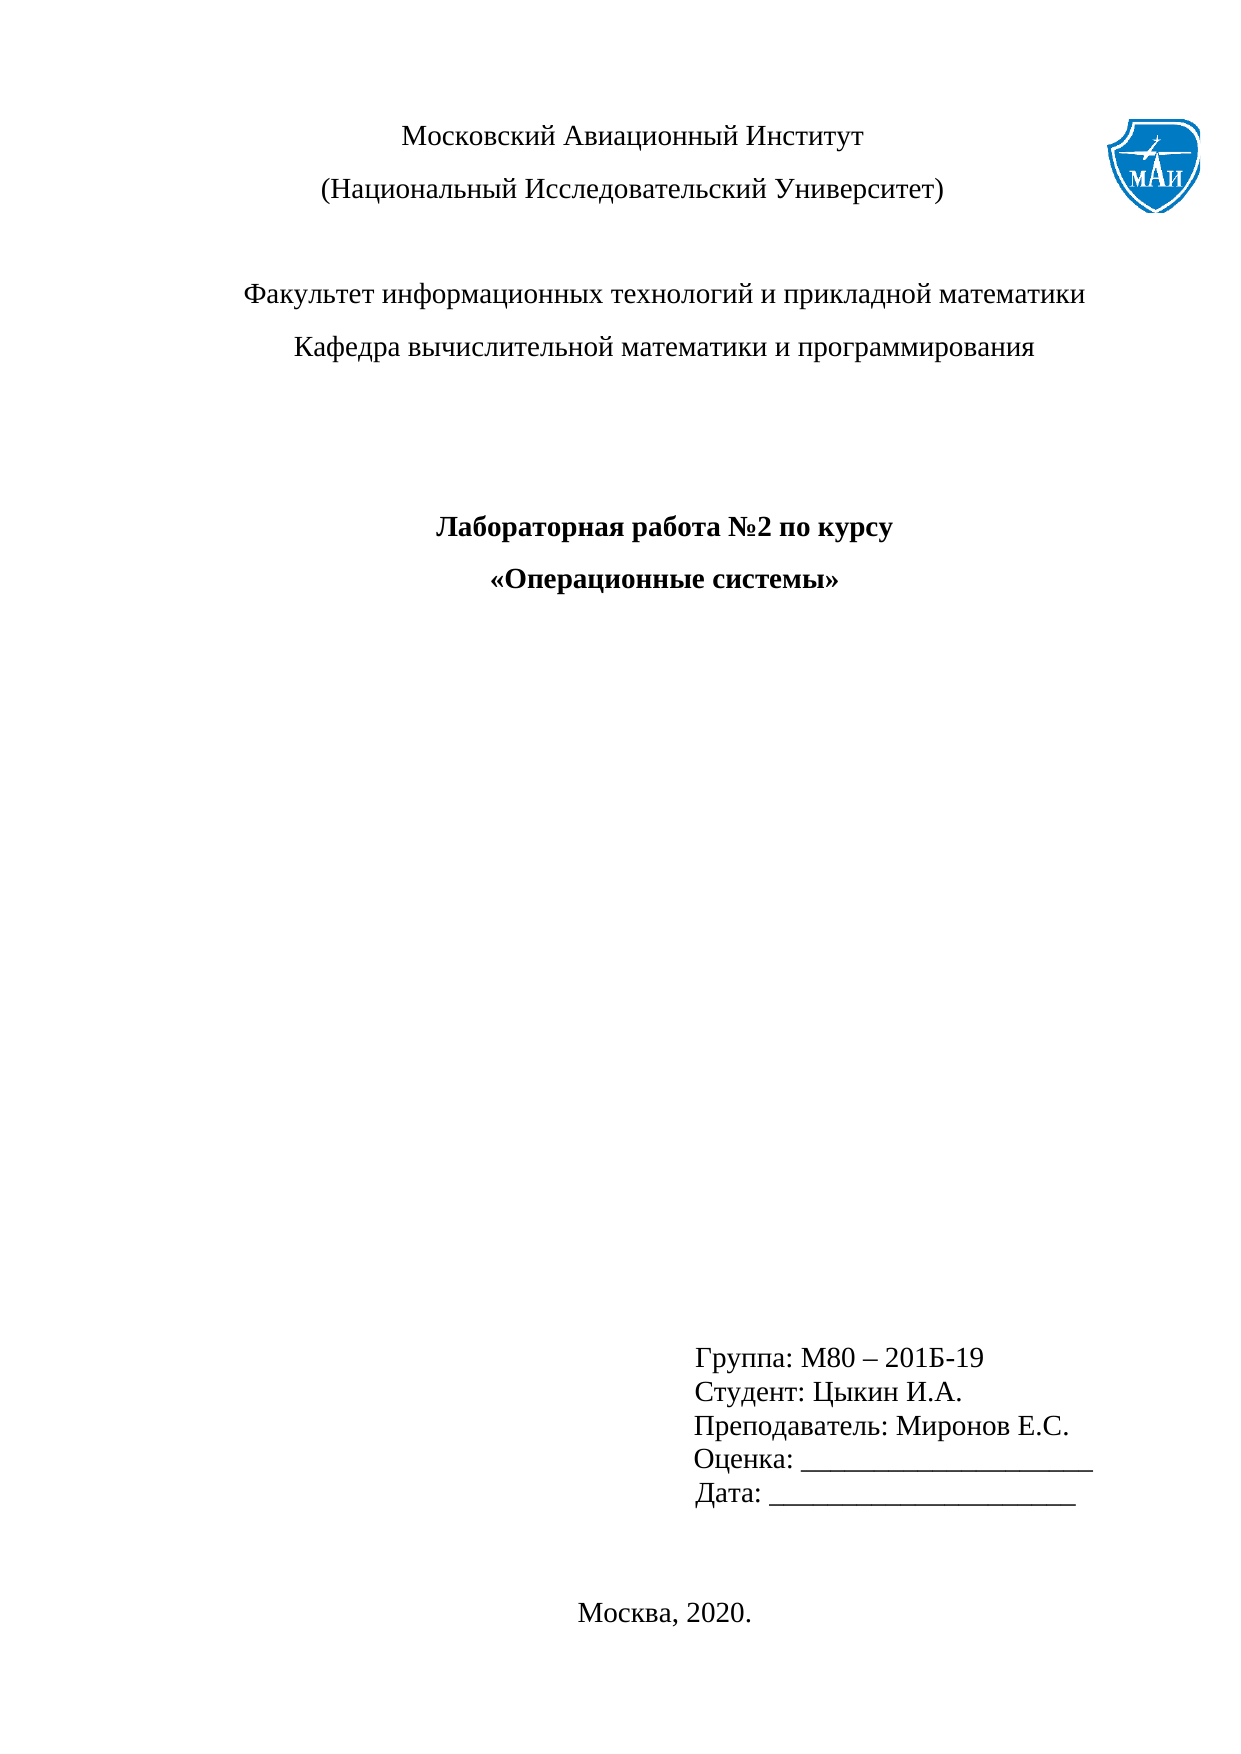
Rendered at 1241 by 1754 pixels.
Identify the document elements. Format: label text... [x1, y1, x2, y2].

text (Национальный Исследовательский Университет) [177, 171, 1152, 204]
text Факультет информационных технологий и прикладной математики [177, 277, 1152, 310]
text «Операционные системы» [177, 561, 1152, 595]
text Кафедра вычислительной математики и программирования [177, 329, 1152, 363]
text Студент: Цыкин И.А. [177, 1374, 1152, 1408]
text Московский Авиационный Институт [177, 118, 1152, 152]
text Дата: _____________________ [472, 1475, 1152, 1508]
text Преподаватель: Миронов Е.С. [693, 1408, 1152, 1441]
text Оценка: ____________________ [177, 1441, 1152, 1475]
text Лабораторная работа №2 по курсу [177, 509, 1152, 542]
text Группа: М80 – 201Б-19 [177, 1341, 1152, 1374]
text Москва, 2020. [177, 1596, 1152, 1629]
